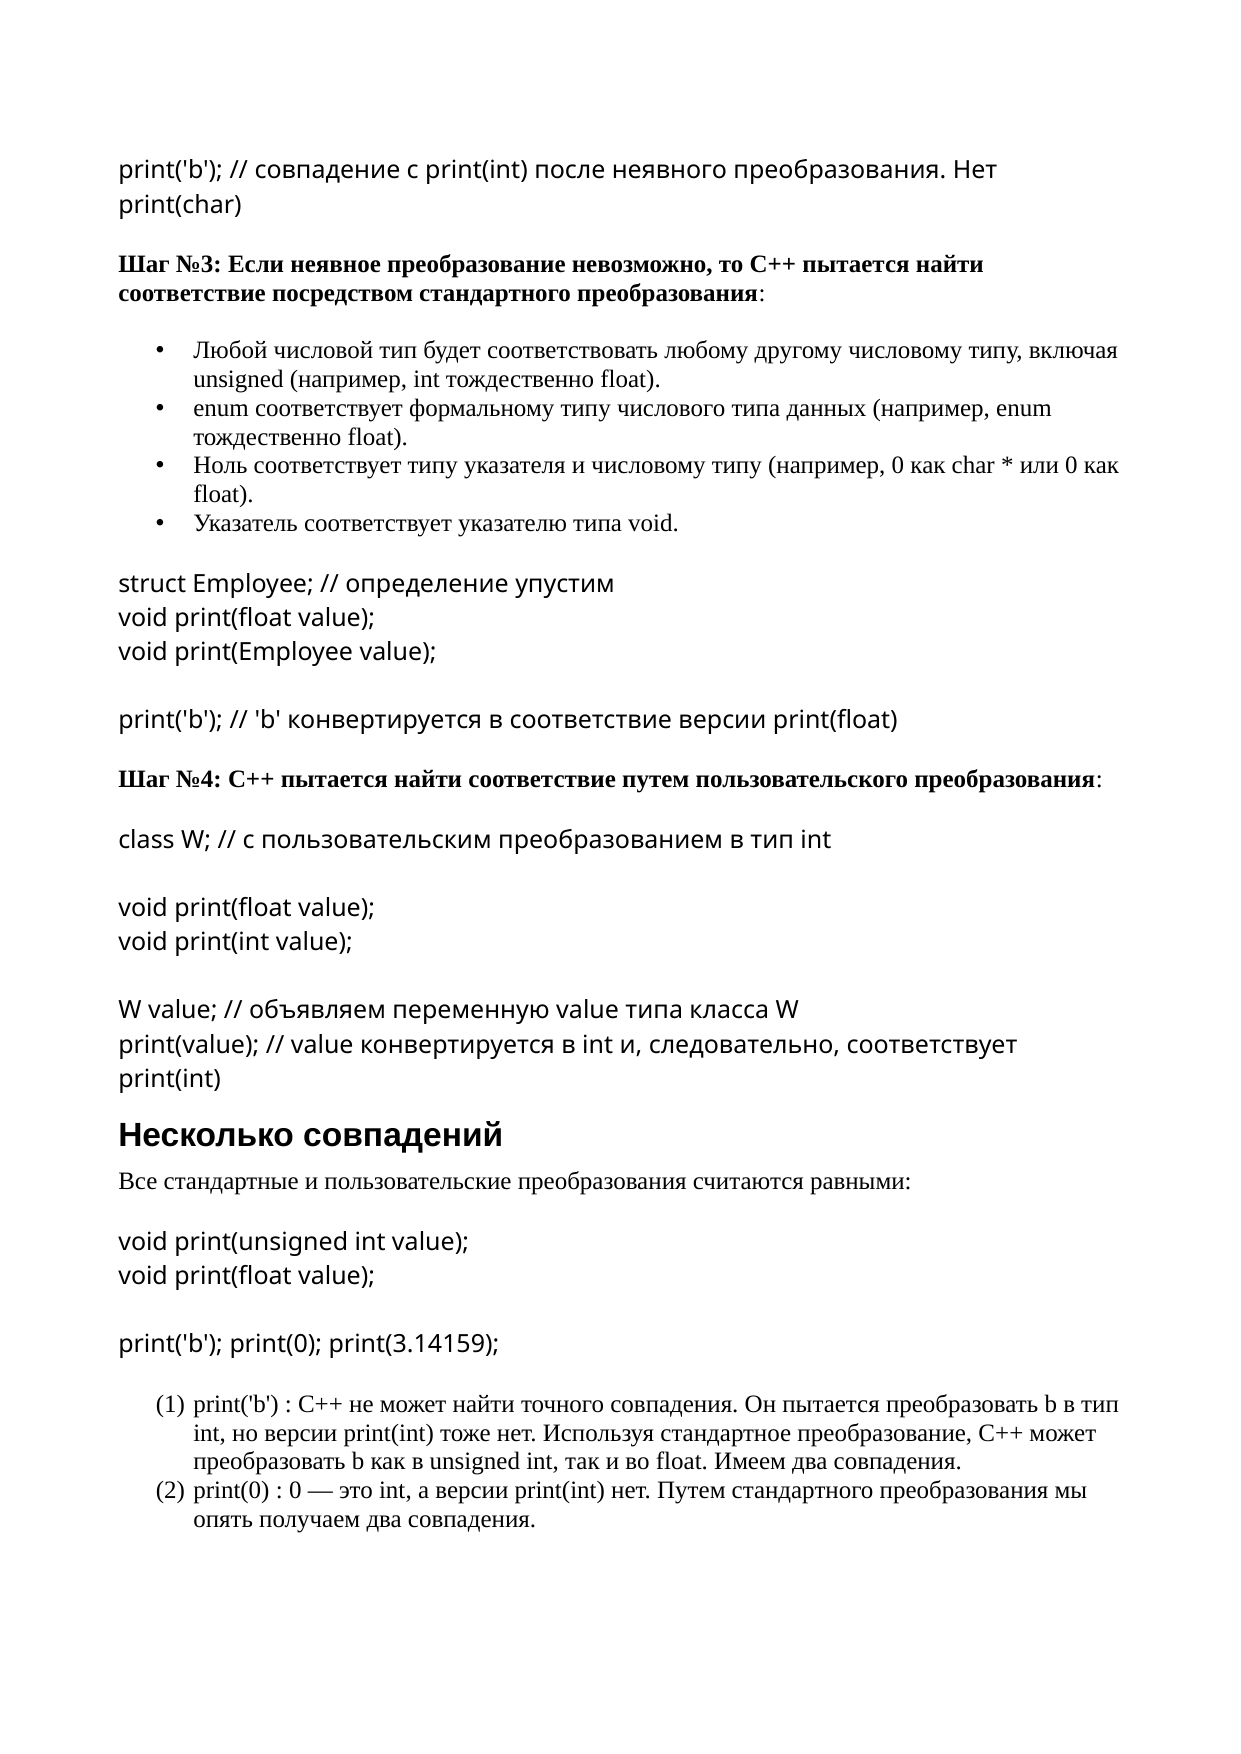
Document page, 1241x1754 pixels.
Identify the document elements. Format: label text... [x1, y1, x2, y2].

text void print(float value); [118, 599, 1122, 633]
list Ноль соответствует типу указателя и числовому типу (например, 0 как char * или 0 как float). [156, 450, 1122, 508]
list print(0) : 0 — это int, а версии print(int) нет. Путем стандартного преобразования мы опять получаем два совпадения. [156, 1475, 1122, 1533]
text void print(int value); [118, 924, 1122, 958]
text void print(unsigned int value); [118, 1224, 1122, 1258]
subtitle Несколько совпадений [118, 1115, 1122, 1154]
text class W; // с пользовательским преобразованием в тип int [118, 822, 1122, 856]
text print('b'); print(0); print(3.14159); [118, 1326, 1122, 1360]
text print('b'); // 'b' конвертируется в соответствие версии print(float) [118, 702, 1122, 736]
text void print(Employee value); [118, 633, 1122, 667]
text print('b'); // совпадение с print(int) после неявного преобразования. Нет print(char) [118, 152, 1122, 220]
text W value; // объявляем переменную value типа класса W [118, 992, 1122, 1026]
list Любой числовой тип будет соответствовать любому другому числовому типу, включая unsigned (например, int тождественно float). [156, 335, 1122, 393]
text Все стандартные и пользовательские преобразования считаются равными: [118, 1166, 1122, 1195]
text void print(float value); [118, 1258, 1122, 1292]
text print(value); // value конвертируется в int и, следовательно, соответствует print(int) [118, 1026, 1122, 1094]
list Указатель соответствует указателю типа void. [156, 508, 1122, 537]
text struct Employee; // определение упустим [118, 565, 1122, 599]
text Шаг №4: C++ пытается найти соответствие путем пользовательского преобразования: [118, 764, 1122, 793]
list print('b') : C++ не может найти точного совпадения. Он пытается преобразовать b в тип int, но версии print(int) тоже нет. Используя стандартное преобразование, C++ может преобразовать b как в unsigned int, так и во float. Имеем два совпадения. [156, 1389, 1122, 1475]
text Шаг №3: Если неявное преобразование невозможно, то C++ пытается найти соответствие посредством стандартного преобразования: [118, 249, 1122, 307]
list enum соответствует формальному типу числового типа данных (например, enum тождественно float). [156, 393, 1122, 450]
text void print(float value); [118, 890, 1122, 924]
